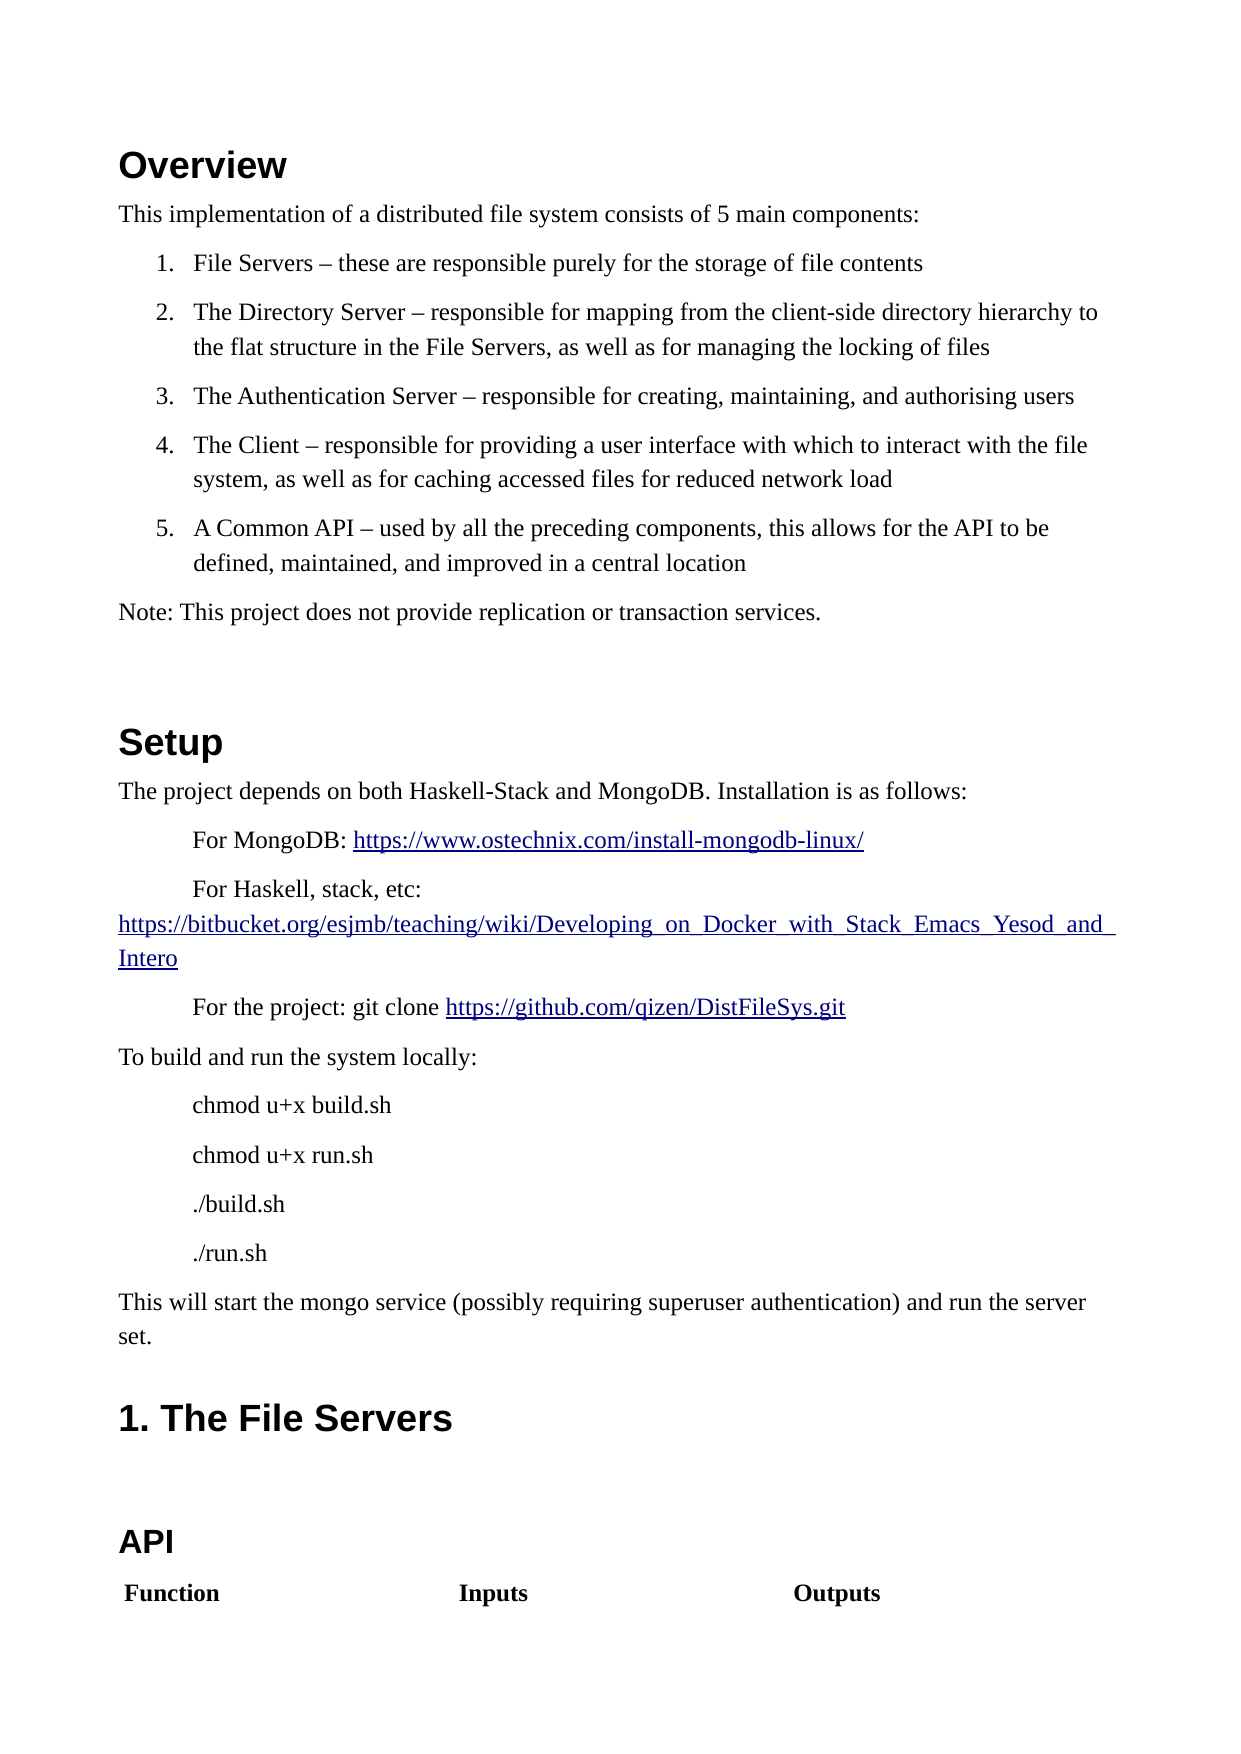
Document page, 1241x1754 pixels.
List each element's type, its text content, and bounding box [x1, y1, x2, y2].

table_header Inputs [453, 1573, 787, 1613]
text chmod u+x build.sh [118, 1091, 1122, 1119]
table_header Function [118, 1573, 453, 1613]
list A Common API – used by all the preceding components, this allows for the API to be defined, maintained, and improved in a central location [156, 513, 1122, 577]
list The Client – responsible for providing a user interface with which to interact with the file system, as well as for caching accessed files for reduced network load [156, 430, 1122, 493]
subtitle Overview [118, 143, 1122, 187]
text This will start the mongo service (possibly requiring superuser authentication) and run the server set. [118, 1287, 1122, 1350]
text For MongoDB: https://www.ostechnix.com/install-mongodb-linux/ [118, 825, 1122, 854]
text ./build.sh [118, 1189, 1122, 1217]
list The Authentication Server – responsible for creating, maintaining, and authorising users [156, 381, 1122, 410]
text To build and run the system locally: [118, 1042, 1122, 1070]
text The project depends on both Haskell-Stack and MongoDB. Installation is as follows: [118, 776, 1122, 805]
text ./run.sh [118, 1238, 1122, 1267]
text chmod u+x run.sh [118, 1140, 1122, 1168]
text For the project: git clone https://github.com/qizen/DistFileSys.git [118, 992, 1122, 1021]
subtitle Setup [118, 720, 1122, 764]
text Note: This project does not provide replication or transaction services. [118, 597, 1122, 626]
text This implementation of a distributed file system consists of 5 main components: [118, 199, 1122, 228]
subtitle API [118, 1521, 1122, 1560]
list File Servers – these are responsible purely for the storage of file contents [156, 248, 1122, 277]
list The Directory Server – responsible for mapping from the client-side directory hierarchy to the flat structure in the File Servers, as well as for managing the locking of files [156, 297, 1122, 361]
text For Haskell, stack, etc: https://bitbucket.org/esjmb/teaching/wiki/Developing_on_Docker_with_Stack_Emacs_Yesod_and_Intero [118, 874, 1122, 972]
table_header Outputs [788, 1573, 1122, 1613]
subtitle 1. The File Servers [118, 1395, 1122, 1439]
